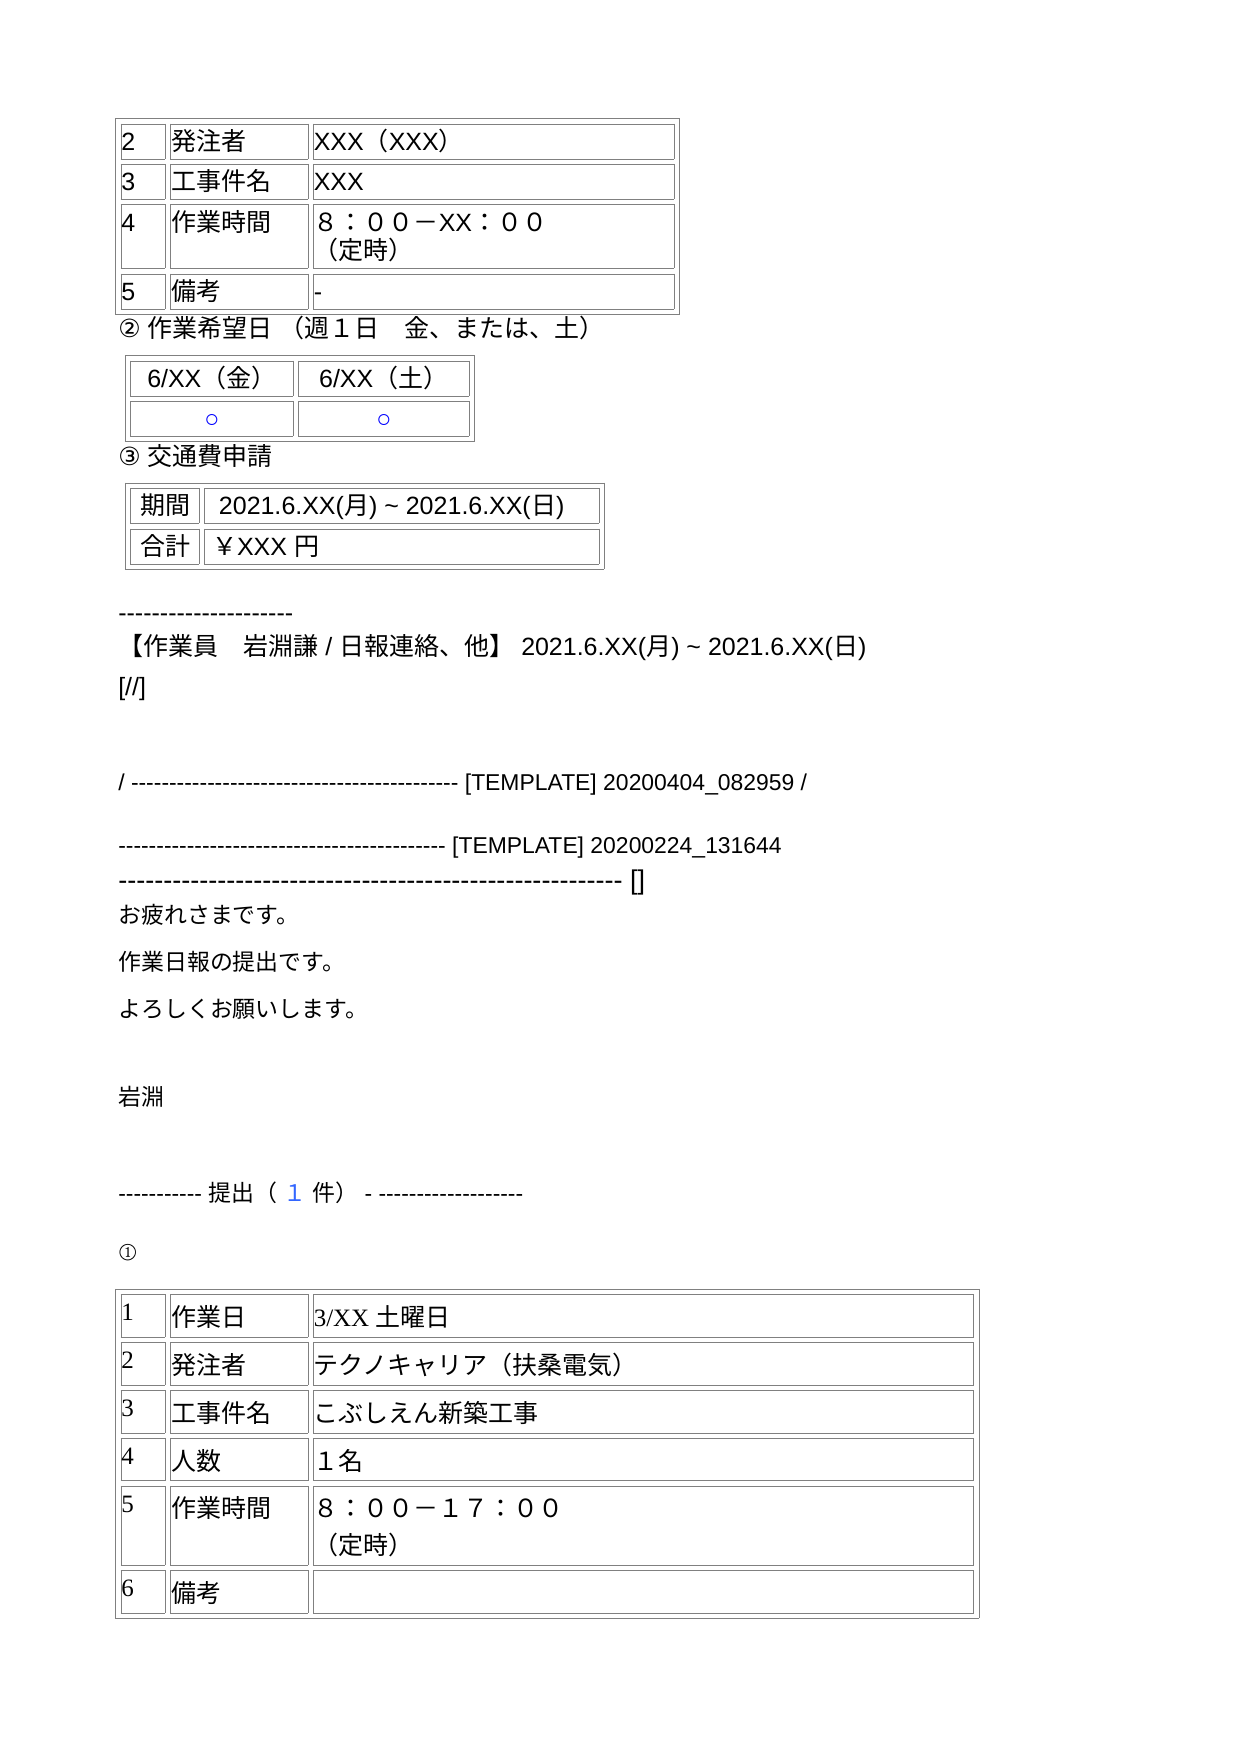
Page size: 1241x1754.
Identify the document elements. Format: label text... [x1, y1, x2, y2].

table_cell テクノキャリア（扶桑電気） [310, 1337, 976, 1384]
table_cell 人数 [168, 1433, 310, 1480]
table_cell [310, 1565, 976, 1612]
text ② 作業希望日 （週１日 金、または、土） [118, 314, 1122, 343]
text ③ 交通費申請 [118, 441, 1122, 470]
text 作業日報の提出です。 [118, 949, 1122, 975]
table_cell 工事件名 [168, 1385, 310, 1432]
text ----------- 提出（ １ 件） - ------------------- [118, 1172, 1122, 1209]
table_header 期間 [128, 484, 202, 523]
table_header 2021.6.XX(月) ~ 2021.6.XX(日) [202, 484, 602, 523]
table_cell こぶしえん新築工事 [310, 1385, 976, 1432]
table_cell 工事件名 [168, 159, 310, 199]
text よろしくお願いします。 [118, 996, 1122, 1022]
table_cell ８：００－１７：００ （定時） [310, 1480, 976, 1564]
text --------------------- [118, 598, 1122, 626]
table_cell - [314, 275, 674, 308]
table_cell - [310, 268, 677, 308]
table_cell 4 [118, 1433, 168, 1480]
table_cell 発注者 [168, 1337, 310, 1384]
text 【作業員 岩淵謙 / 日報連絡、他】 2021.6.XX(月) ~ 2021.6.XX(日) [118, 632, 1122, 661]
text ① [118, 1237, 1122, 1266]
text お疲れさまです。 [118, 902, 1122, 928]
table_cell [314, 1571, 973, 1612]
table_cell 3 [118, 159, 168, 199]
table_cell 5 [118, 268, 168, 308]
table_header 6/XX（金） [128, 356, 296, 396]
table_cell 5 [118, 1480, 168, 1564]
table_cell 2 [118, 119, 168, 158]
table_cell 3 [118, 1385, 168, 1432]
table_cell １名 [310, 1433, 976, 1480]
table_cell 備考 [168, 268, 310, 308]
text [//] [118, 672, 1122, 701]
table_header 6/XX（土） [296, 356, 471, 396]
table_cell 備考 [168, 1565, 310, 1612]
table_cell ￥XXX 円 [202, 523, 602, 563]
table_cell XXX（XXX） [310, 119, 677, 158]
table_header 作業日 [168, 1290, 310, 1337]
table_cell 作業時間 [168, 1480, 310, 1564]
text 岩淵 [118, 1084, 1122, 1110]
table_cell 2 [118, 1337, 168, 1384]
text / ------------------------------------------- [TEMPLATE] 20200404_082959 / [118, 769, 1122, 796]
text ------------------------------------------- [TEMPLATE] 20200224_131644 [118, 832, 1122, 859]
table_cell 作業時間 [168, 199, 310, 268]
table_cell 6 [118, 1565, 168, 1612]
table_cell 発注者 [168, 119, 310, 158]
text -------------------------------------------------------- [] [118, 864, 1122, 895]
table_header 1 [118, 1290, 168, 1337]
table_cell XXX [310, 159, 677, 199]
table_cell 4 [118, 199, 168, 268]
table_cell ○ [128, 396, 296, 436]
table_cell ８：００－XX：００ （定時） [310, 199, 677, 268]
table_header 3/XX 土曜日 [310, 1290, 976, 1337]
table_cell 合計 [128, 523, 202, 563]
table_cell ○ [296, 396, 471, 436]
